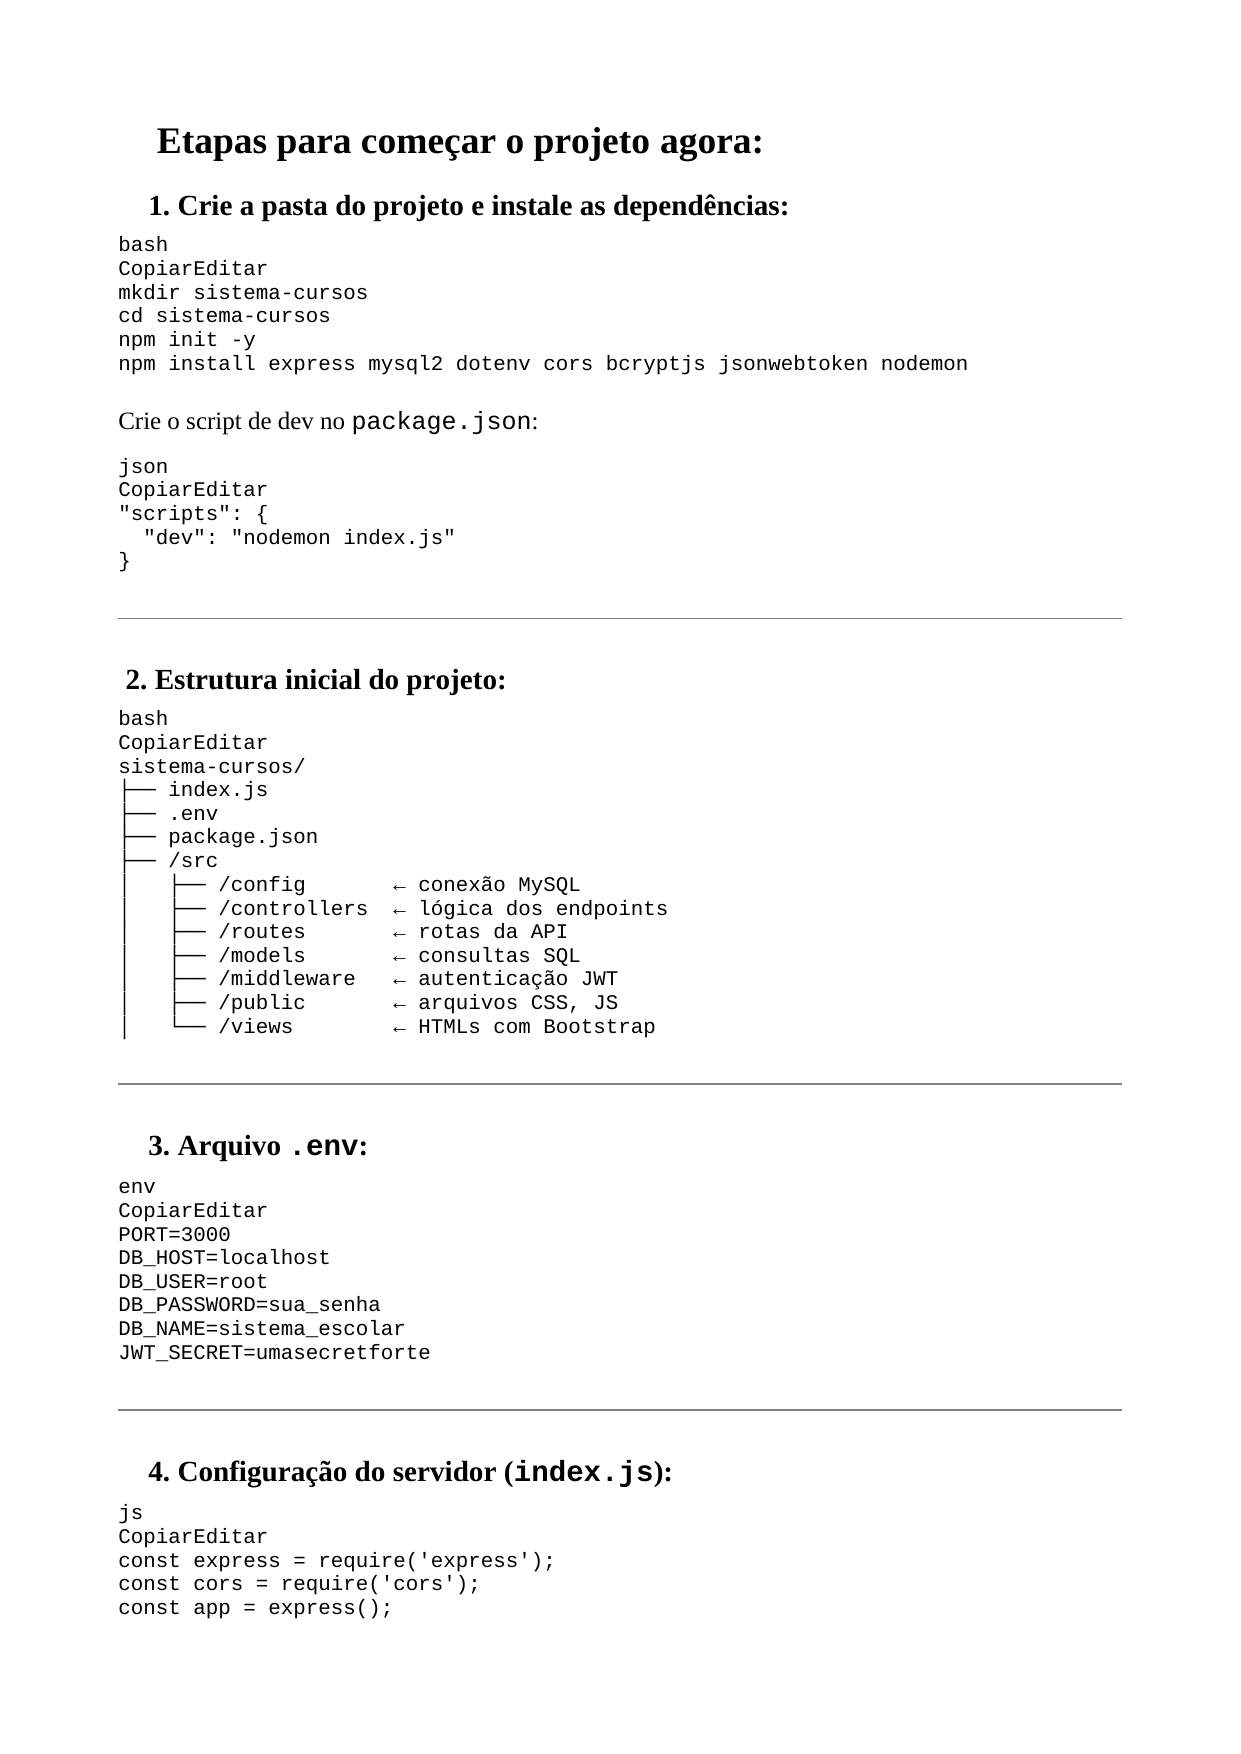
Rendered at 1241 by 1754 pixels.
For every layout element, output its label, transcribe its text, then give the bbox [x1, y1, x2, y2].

text CopiarEditar [118, 1200, 1122, 1223]
text json [118, 456, 1122, 479]
text CopiarEditar [118, 479, 1122, 503]
text │ ├── /controllers ← lógica dos endpoints [118, 897, 1122, 921]
text Crie o script de dev no package.json: [118, 406, 1122, 437]
text │ ├── /middleware ← autenticação JWT [118, 968, 1122, 992]
text const express = require('express'); [118, 1549, 1122, 1573]
text cd sistema-cursos [118, 305, 1122, 329]
text CopiarEditar [118, 1526, 1122, 1549]
text env [118, 1176, 1122, 1200]
text │ ├── /config ← conexão MySQL [175, 874, 1122, 897]
text DB_PASSWORD=sua_senha [118, 1294, 1122, 1318]
text ├── .env [125, 803, 1122, 827]
text bash [118, 234, 1122, 258]
text ├── package.json [118, 827, 1122, 850]
text │ ├── /config ← conexão MySQL [125, 874, 174, 897]
text mkdir sistema-cursos [118, 282, 1122, 305]
text npm init -y [118, 329, 1122, 353]
text const cors = require('cors'); [118, 1573, 1122, 1597]
text │ ├── /public ← arquivos CSS, JS [118, 992, 1122, 1016]
text CopiarEditar [118, 732, 1122, 756]
text ├── index.js [118, 779, 1122, 803]
subtitle 🔐 3. Arquivo .env: [118, 1128, 1122, 1164]
text "scripts": { [118, 503, 1122, 527]
subtitle 🗂️ 2. Estrutura inicial do projeto: [118, 662, 1122, 696]
text js [118, 1502, 1122, 1526]
subtitle ✅ Etapas para começar o projeto agora: [118, 118, 1122, 161]
text ├── /src [118, 850, 1122, 874]
text JWT_SECRET=umasecretforte [118, 1342, 1122, 1365]
text CopiarEditar [118, 258, 1122, 282]
text const app = express(); [118, 1597, 1122, 1621]
text sistema-cursos/ [118, 756, 1122, 779]
subtitle 🧱 1. Crie a pasta do projeto e instale as dependências: [118, 188, 1122, 222]
text DB_NAME=sistema_escolar [118, 1318, 1122, 1342]
text "dev": "nodemon index.js" [118, 527, 1122, 550]
text bash [118, 708, 1122, 732]
text } [118, 550, 1122, 574]
text │ ├── /models ← consultas SQL [125, 945, 174, 968]
text │ ├── /models ← consultas SQL [175, 945, 1122, 968]
text PORT=3000 [118, 1223, 1122, 1247]
text │ ├── /routes ← rotas da API [118, 921, 1122, 945]
text │ └── /views ← HTMLs com Bootstrap [125, 1016, 1122, 1039]
text npm install express mysql2 dotenv cors bcryptjs jsonwebtoken nodemon [118, 353, 1122, 376]
subtitle 🌐 4. Configuração do servidor (index.js): [118, 1454, 1122, 1490]
text DB_HOST=localhost [118, 1247, 1122, 1271]
text DB_USER=root [118, 1271, 1122, 1294]
